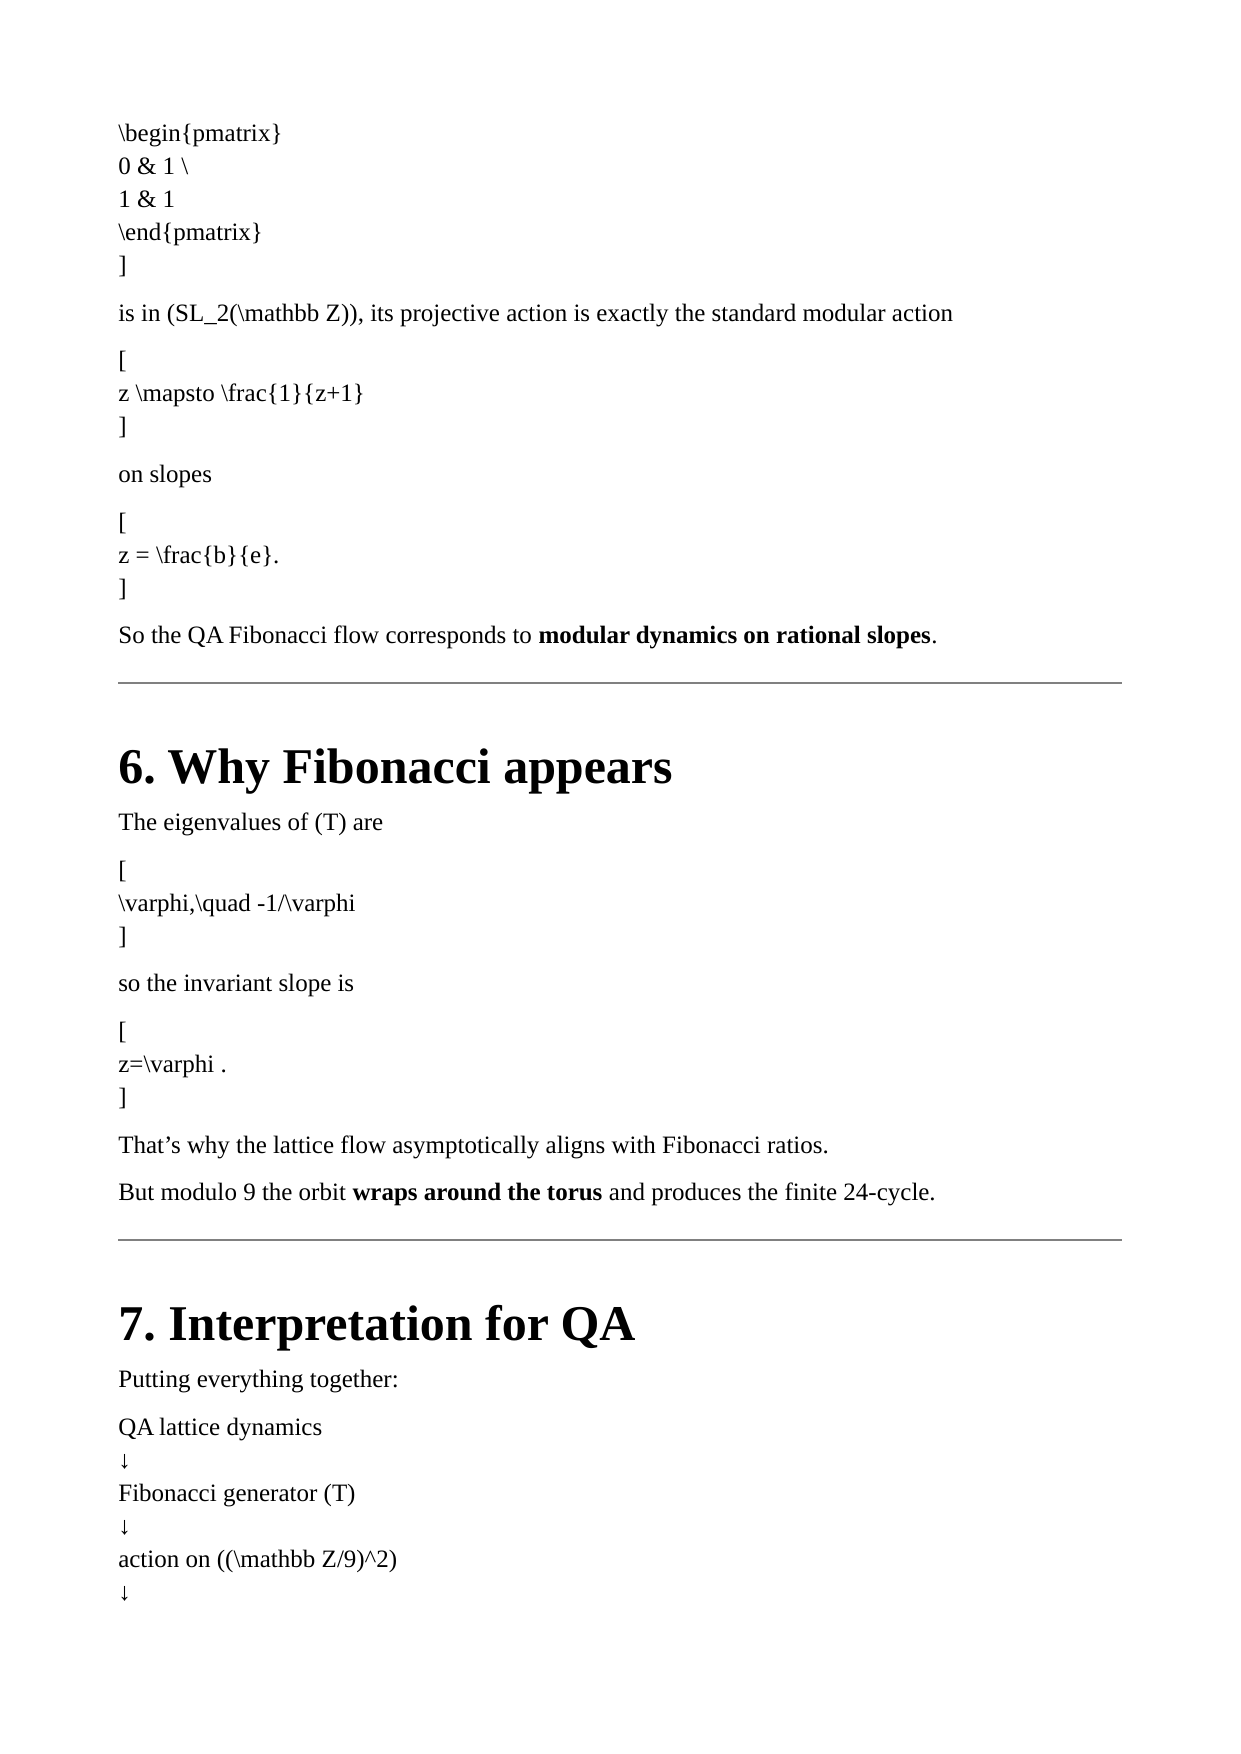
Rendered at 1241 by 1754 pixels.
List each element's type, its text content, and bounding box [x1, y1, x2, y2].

text so the invariant slope is [118, 968, 1122, 997]
text [ \varphi,\quad -1/\varphi ] [118, 855, 1122, 949]
subtitle 7. Interpretation for QA [118, 1294, 1122, 1352]
text on slopes [118, 459, 1122, 488]
text [ z = \frac{b}{e}. ] [118, 507, 1122, 601]
text \begin{pmatrix} 0 & 1 \ 1 & 1 \end{pmatrix} ] [118, 118, 1122, 279]
text is in (SL_2(\mathbb Z)), its projective action is exactly the standard modular action [118, 298, 1122, 327]
text So the QA Fibonacci flow corresponds to modular dynamics on rational slopes. [118, 620, 1122, 649]
text [ z \mapsto \frac{1}{z+1} ] [118, 345, 1122, 440]
text The eigenvalues of (T) are [118, 807, 1122, 836]
text QA lattice dynamics ↓ Fibonacci generator (T) ↓ action on ((\mathbb Z/9)^2) ↓ [118, 1412, 1122, 1606]
text Putting everything together: [118, 1364, 1122, 1393]
subtitle 6. Why Fibonacci appears [118, 737, 1122, 795]
text But modulo 9 the orbit wraps around the torus and produces the finite 24-cycle. [118, 1177, 1122, 1206]
text That’s why the lattice flow asymptotically aligns with Fibonacci ratios. [118, 1130, 1122, 1158]
text [ z=\varphi . ] [118, 1016, 1122, 1111]
